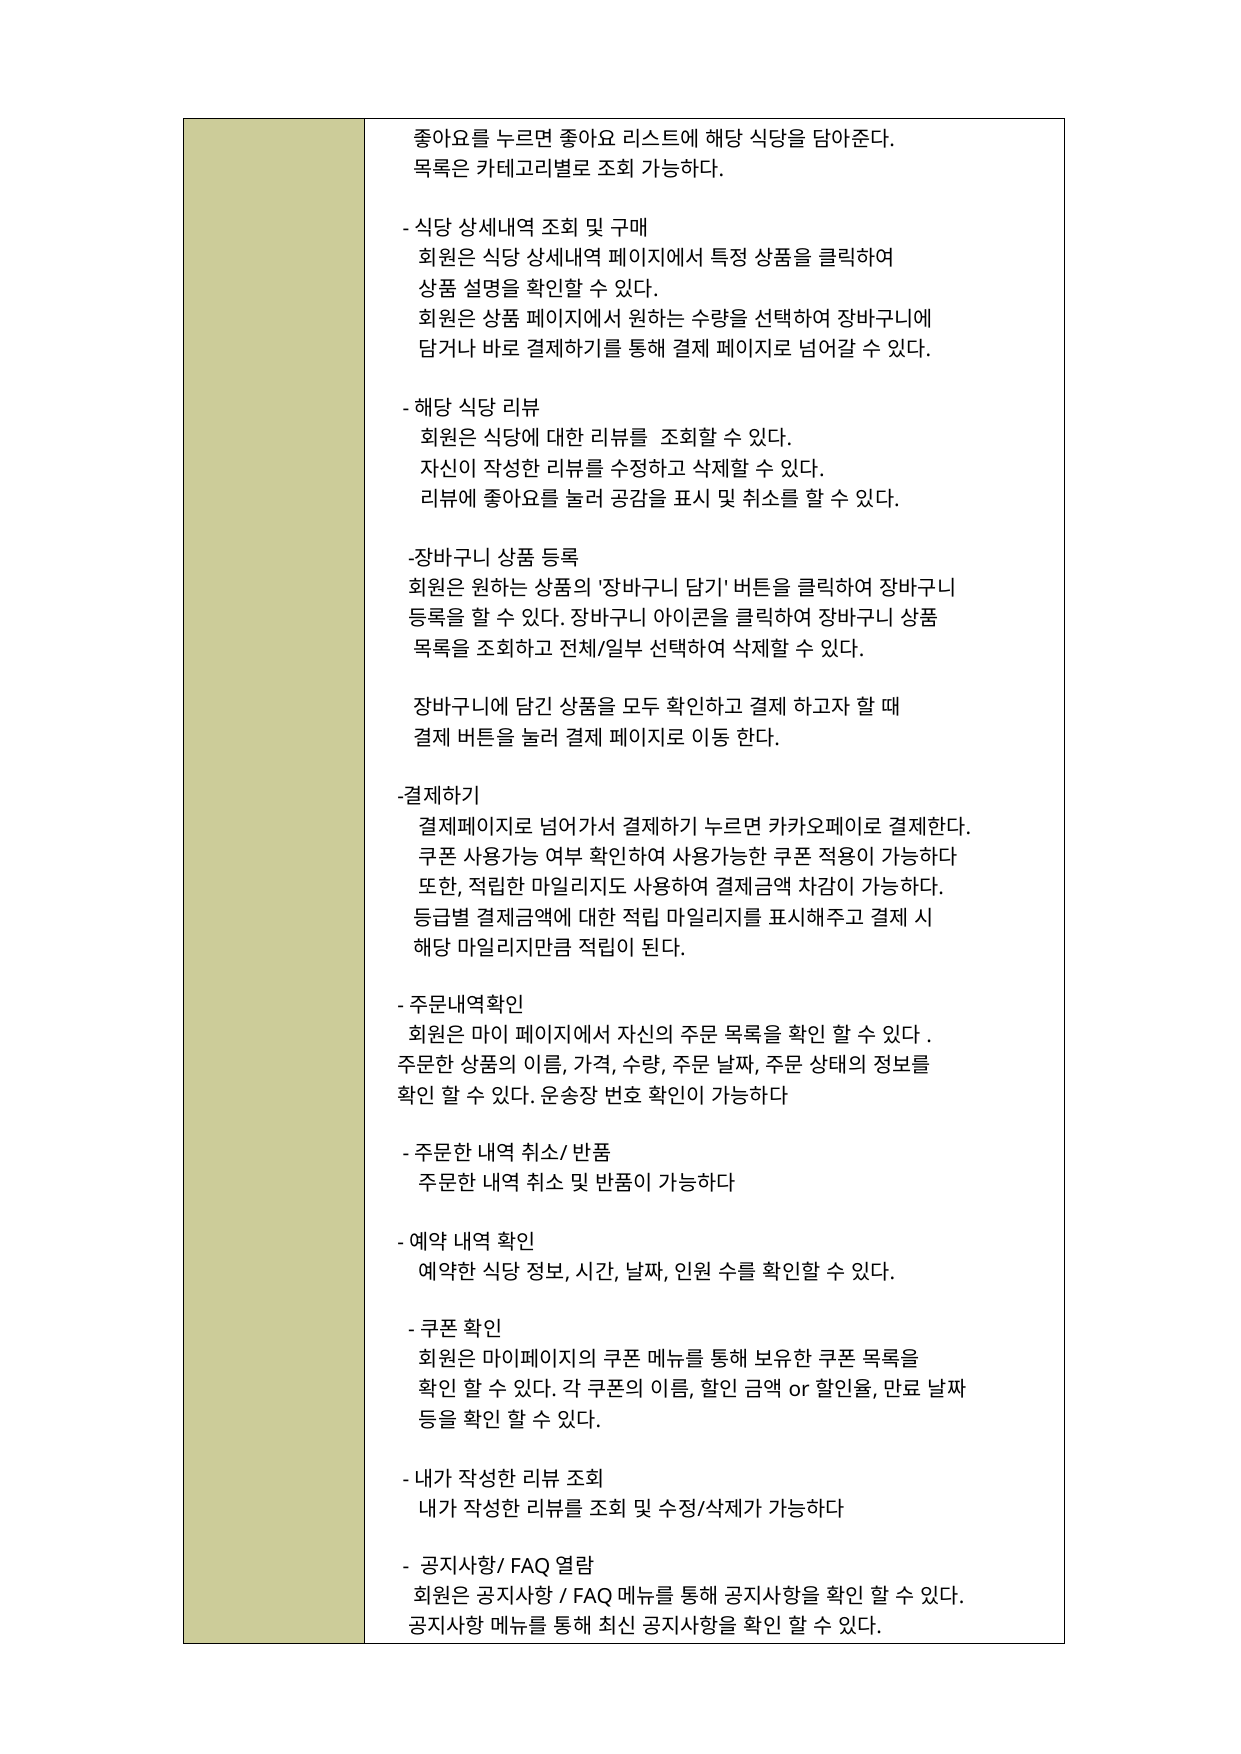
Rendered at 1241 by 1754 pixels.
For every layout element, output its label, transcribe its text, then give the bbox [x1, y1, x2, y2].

table_cell 좋아요를 누르면 좋아요 리스트에 해당 식당을 담아준다. 목록은 카테고리별로 조회 가능하다. - 식당 상세내역 조회 및 구매 회원은 식당 상세내역 페이지에서 특정 상품을 클릭하여 상품 설명을 확인할 수 있다. 회원은 상품 페이지에서 원하는 수량을 선택하여 장바구니에 담거나 바로 결제하기를 통해 결제 페이지로 넘어갈 수 있다. - 해당 식당 리뷰 회원은 식당에 대한 리뷰를 조회할 수 있다. 자신이 작성한 리뷰를 수정하고 삭제할 수 있다. 리뷰에 좋아요를 눌러 공감을 표시 및 취소를 할 수 있다. -장바구니 상품 등록 회원은 원하는 상품의 '장바구니 담기' 버튼을 클릭하여 장바구니 등록을 할 수 있다. 장바구니 아이콘을 클릭하여 장바구니 상품 목록을 조회하고 전체/일부 선택하여 삭제할 수 있다. 장바구니에 담긴 상품을 모두 확인하고 결제 하고자 할 때 결제 버튼을 눌러 결제 페이지로 이동 한다. -결제하기 결제페이지로 넘어가서 결제하기 누르면 카카오페이로 결제한다. 쿠폰 사용가능 여부 확인하여 사용가능한 쿠폰 적용이 가능하다 또한, 적립한 마일리지도 사용하여 결제금액 차감이 가능하다. 등급별 결제금액에 대한 적립 마일리지를 표시해주고 결제 시 해당 마일리지만큼 적립이 된다. - 주문내역확인 회원은 마이 페이지에서 자신의 주문 목록을 확인 할 수 있다 . 주문한 상품의 이름, 가격, 수량, 주문 날짜, 주문 상태의 정보를 확인 할 수 있다. 운송장 번호 확인이 가능하다 - 주문한 내역 취소/ 반품 주문한 내역 취소 및 반품이 가능하다 - 예약 내역 확인 예약한 식당 정보, 시간, 날짜, 인원 수를 확인할 수 있다. - 쿠폰 확인 회원은 마이페이지의 쿠폰 메뉴를 통해 보유한 쿠폰 목록을 확인 할 수 있다. 각 쿠폰의 이름, 할인 금액 or 할인율, 만료 날짜 등을 확인 할 수 있다. - 내가 작성한 리뷰 조회 내가 작성한 리뷰를 조회 및 수정/삭제가 가능하다 - 공지사항/ FAQ 열람 회원은 공지사항 / FAQ메뉴를 통해 공지사항을 확인 할 수 있다. 공지사항 메뉴를 통해 최신 공지사항을 확인 할 수 있다. [365, 119, 1064, 1643]
table_cell [184, 119, 364, 1643]
